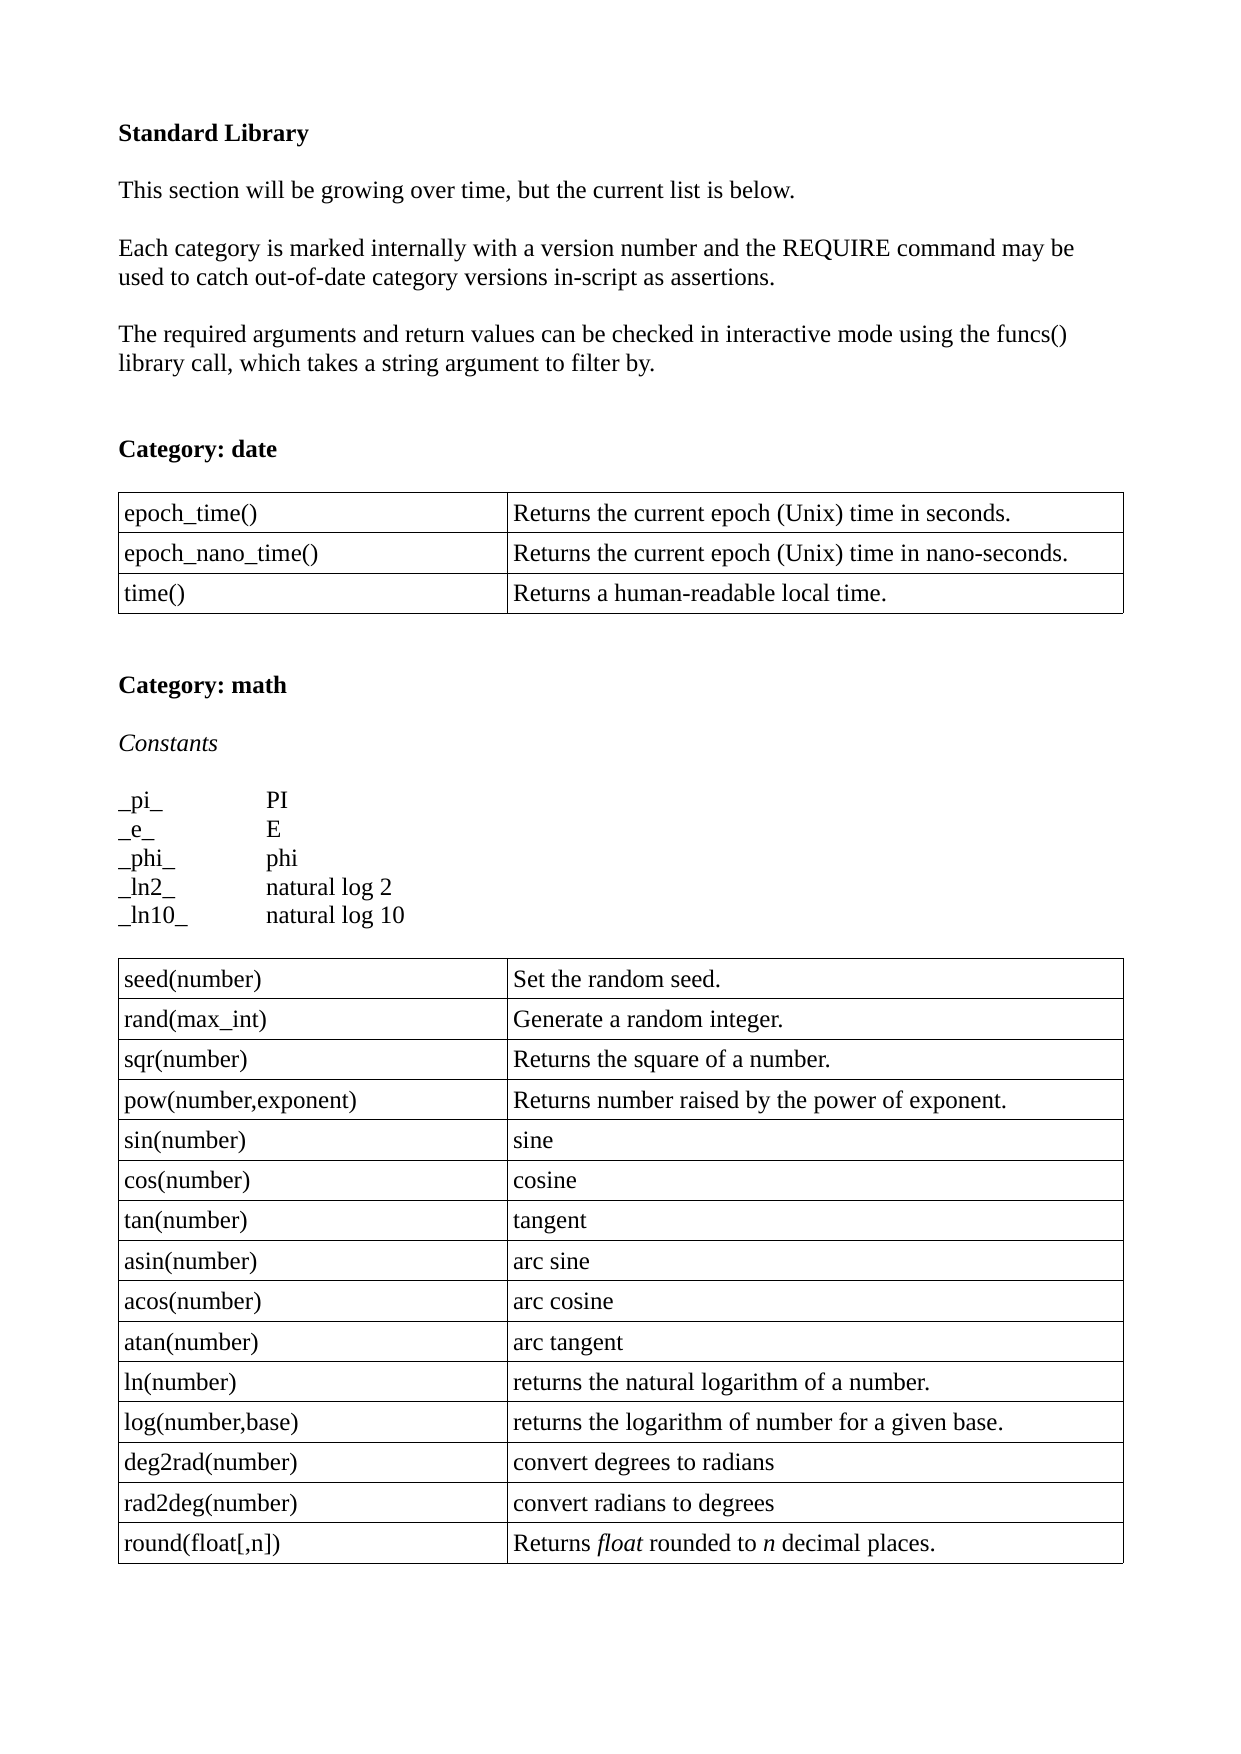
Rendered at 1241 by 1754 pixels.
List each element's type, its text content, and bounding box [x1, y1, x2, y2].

table_header Returns the current epoch (Unix) time in seconds. [508, 493, 1123, 532]
table_cell convert radians to degrees [508, 1483, 1123, 1522]
table_header Set the random seed. [508, 959, 1123, 998]
table_cell epoch_nano_time() [119, 533, 507, 572]
table_cell ln(number) [119, 1362, 507, 1401]
table_cell Generate a random integer. [508, 999, 1123, 1038]
table_cell log(number,base) [119, 1402, 507, 1442]
table_cell Returns the current epoch (Unix) time in nano-seconds. [508, 533, 1123, 572]
table_cell sqr(number) [119, 1040, 507, 1079]
table_header seed(number) [119, 959, 507, 998]
table_cell rand(max_int) [119, 999, 507, 1038]
table_cell Returns number raised by the power of exponent. [508, 1080, 1123, 1119]
text _ln10_ natural log 10 [118, 900, 1122, 929]
table_cell arc tangent [508, 1322, 1123, 1361]
text The required arguments and return values can be checked in interactive mode using the funcs() library call, which takes a string argument to filter by. [118, 319, 1122, 377]
table_cell Returns a human-readable local time. [508, 574, 1123, 613]
table_cell round(float[,n]) [119, 1523, 507, 1563]
table_cell cos(number) [119, 1161, 507, 1200]
text Standard Library [118, 118, 1122, 147]
table_cell returns the natural logarithm of a number. [508, 1362, 1123, 1401]
table_cell arc sine [508, 1241, 1123, 1280]
text Category: math [118, 670, 1122, 699]
table_cell pow(number,exponent) [119, 1080, 507, 1119]
table_cell sine [508, 1120, 1123, 1159]
table_cell tangent [508, 1201, 1123, 1240]
text Constants [118, 728, 1122, 757]
table_cell time() [119, 574, 507, 613]
table_cell asin(number) [119, 1241, 507, 1280]
table_cell tan(number) [119, 1201, 507, 1240]
table_cell sin(number) [119, 1120, 507, 1159]
table_cell arc cosine [508, 1281, 1123, 1321]
table_cell rad2deg(number) [119, 1483, 507, 1522]
text _pi_ PI [118, 785, 1122, 814]
table_cell atan(number) [119, 1322, 507, 1361]
text _e_ E [118, 814, 1122, 843]
text Each category is marked internally with a version number and the REQUIRE command may be used to catch out-of-date category versions in-script as assertions. [118, 233, 1122, 291]
table_cell acos(number) [119, 1281, 507, 1321]
text _phi_ phi [118, 843, 1122, 872]
table_cell Returns float rounded to n decimal places. [508, 1523, 1123, 1563]
table_header epoch_time() [119, 493, 507, 532]
table_cell cosine [508, 1161, 1123, 1200]
table_cell returns the logarithm of number for a given base. [508, 1402, 1123, 1442]
table_cell Returns the square of a number. [508, 1040, 1123, 1079]
text This section will be growing over time, but the current list is below. [118, 176, 1122, 204]
text Category: date [118, 434, 1122, 463]
table_cell deg2rad(number) [119, 1443, 507, 1482]
table_cell convert degrees to radians [508, 1443, 1123, 1482]
text _ln2_ natural log 2 [118, 872, 1122, 900]
